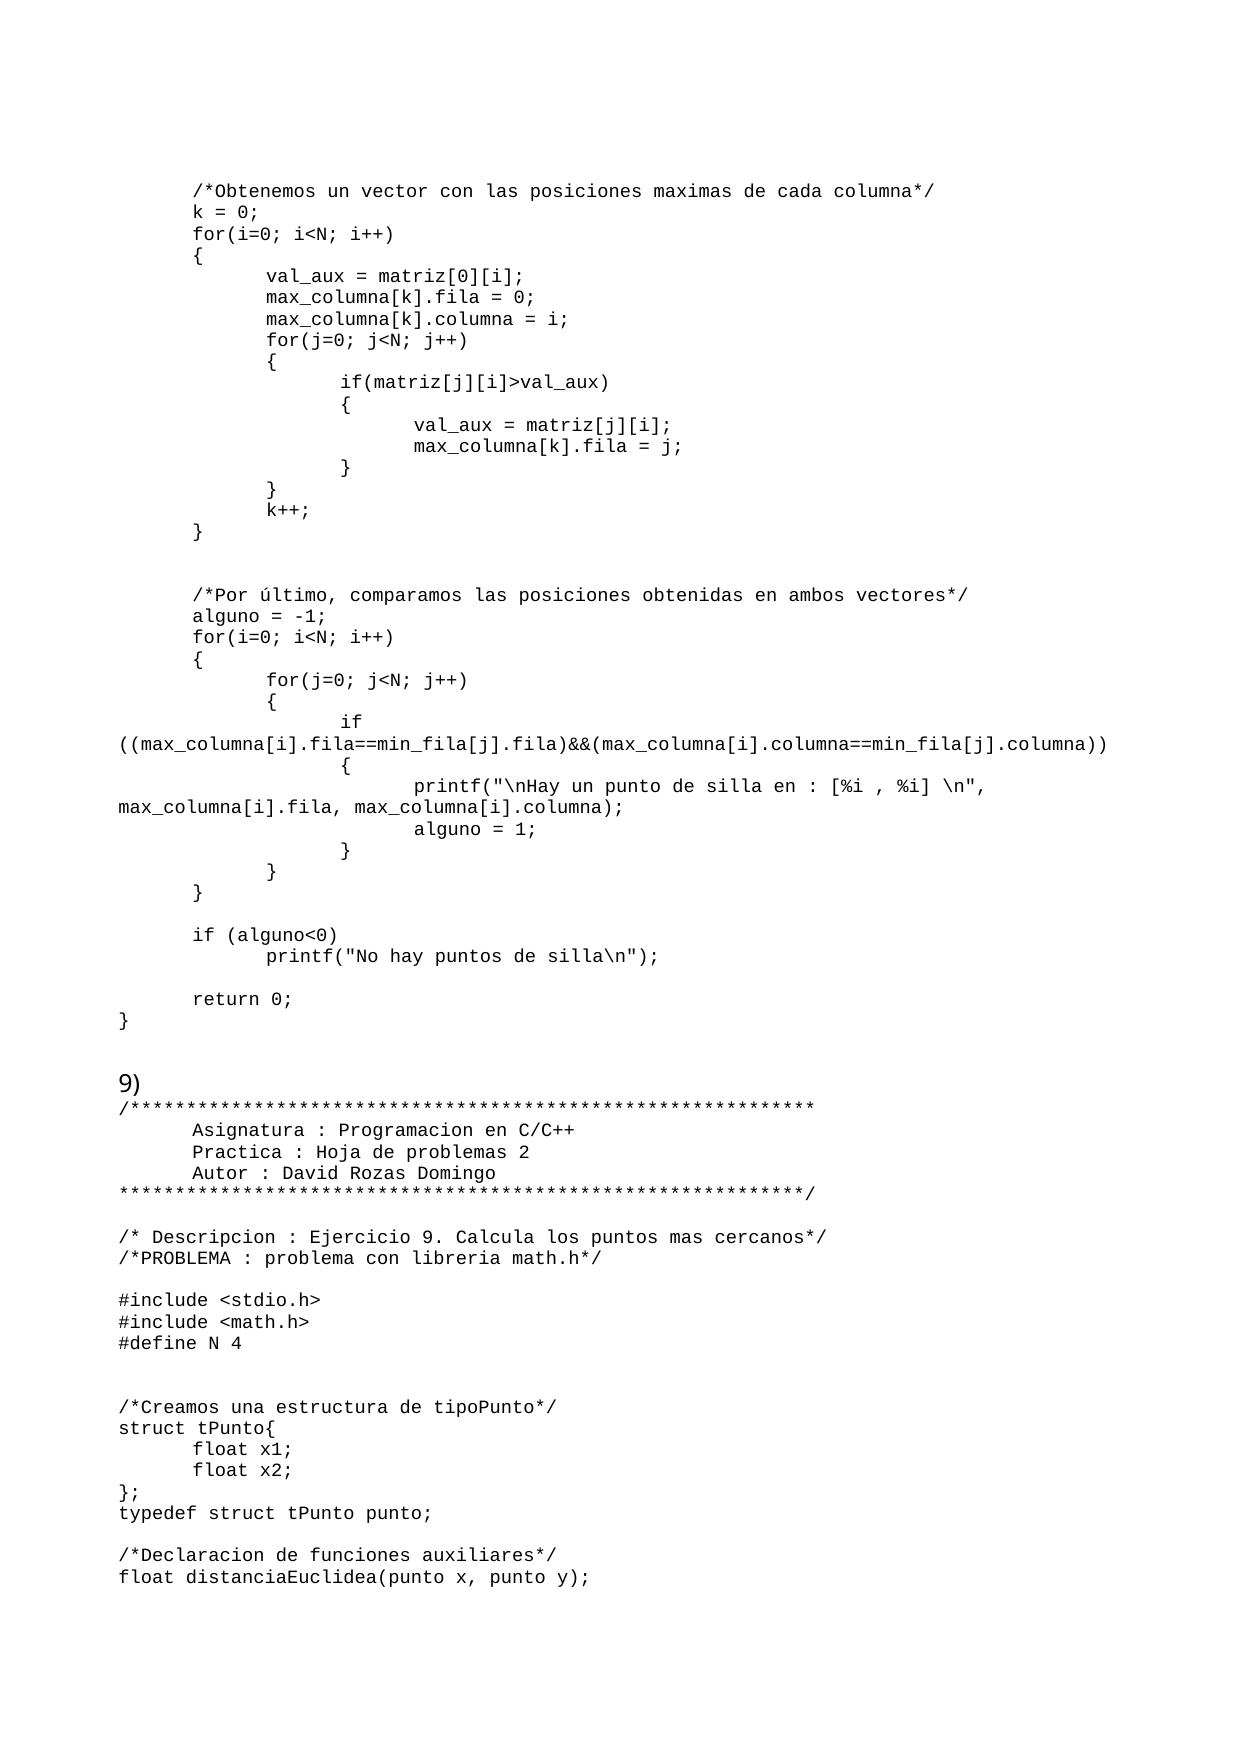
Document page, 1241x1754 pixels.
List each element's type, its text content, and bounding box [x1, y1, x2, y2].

text /************************************************************* [118, 1100, 1122, 1121]
text max_columna[k].fila = 0; [118, 288, 1122, 309]
text /*Obtenemos un vector con las posiciones maximas de cada columna*/ [118, 182, 1122, 203]
text Asignatura : Programacion en C/C++ [118, 1121, 1122, 1142]
text max_columna[k].columna = i; [118, 309, 1122, 331]
text printf("\nHay un punto de silla en : [%i , %i] \n", max_columna[i].fila, max_columna[i].columna); [118, 777, 1122, 819]
text #include <math.h> [118, 1312, 1122, 1334]
text { [118, 649, 1122, 671]
text k = 0; [118, 203, 1122, 224]
text val_aux = matriz[j][i]; [118, 416, 1122, 437]
text for(j=0; j<N; j++) [118, 671, 1122, 692]
text float x1; [118, 1440, 1122, 1461]
text alguno = -1; [118, 607, 1122, 628]
text /*Por último, comparamos las posiciones obtenidas en ambos vectores*/ [118, 586, 1122, 607]
text { [118, 246, 1122, 267]
text float x2; [118, 1461, 1122, 1482]
text #define N 4 [118, 1334, 1122, 1355]
text /* Descripcion : Ejercicio 9. Calcula los puntos mas cercanos*/ [118, 1227, 1122, 1249]
text } [118, 841, 1122, 862]
text max_columna[k].fila = j; [118, 437, 1122, 458]
text { [118, 352, 1122, 373]
text } [118, 522, 1122, 543]
text for(i=0; i<N; i++) [118, 628, 1122, 649]
text k++; [118, 501, 1122, 522]
text printf("No hay puntos de silla\n"); [118, 947, 1122, 968]
text { [118, 394, 1122, 416]
text *************************************************************/ [118, 1185, 1122, 1206]
text } [118, 862, 1122, 883]
text } [118, 1011, 1122, 1032]
text { [118, 756, 1122, 777]
text val_aux = matriz[0][i]; [118, 267, 1122, 288]
text Practica : Hoja de problemas 2 [118, 1142, 1122, 1164]
text for(i=0; i<N; i++) [118, 224, 1122, 246]
text return 0; [118, 989, 1122, 1011]
text if ((max_columna[i].fila==min_fila[j].fila)&&(max_columna[i].columna==min_fila[j].columna)) [118, 713, 1122, 756]
text } [118, 883, 1122, 904]
text /*Declaracion de funciones auxiliares*/ [118, 1546, 1122, 1567]
text float distanciaEuclidea(punto x, punto y); [118, 1567, 1122, 1589]
text /*Creamos una estructura de tipoPunto*/ [118, 1397, 1122, 1419]
text if(matriz[j][i]>val_aux) [118, 373, 1122, 394]
text /*PROBLEMA : problema con libreria math.h*/ [118, 1249, 1122, 1270]
text struct tPunto{ [118, 1419, 1122, 1440]
text typedef struct tPunto punto; [118, 1504, 1122, 1525]
text } [118, 479, 1122, 501]
text 9) [118, 1066, 1122, 1100]
text } [118, 458, 1122, 479]
text if (alguno<0) [118, 926, 1122, 947]
text Autor : David Rozas Domingo [118, 1164, 1122, 1185]
text alguno = 1; [118, 819, 1122, 841]
text }; [118, 1482, 1122, 1504]
text #include <stdio.h> [118, 1291, 1122, 1312]
text for(j=0; j<N; j++) [118, 331, 1122, 352]
text { [118, 692, 1122, 713]
